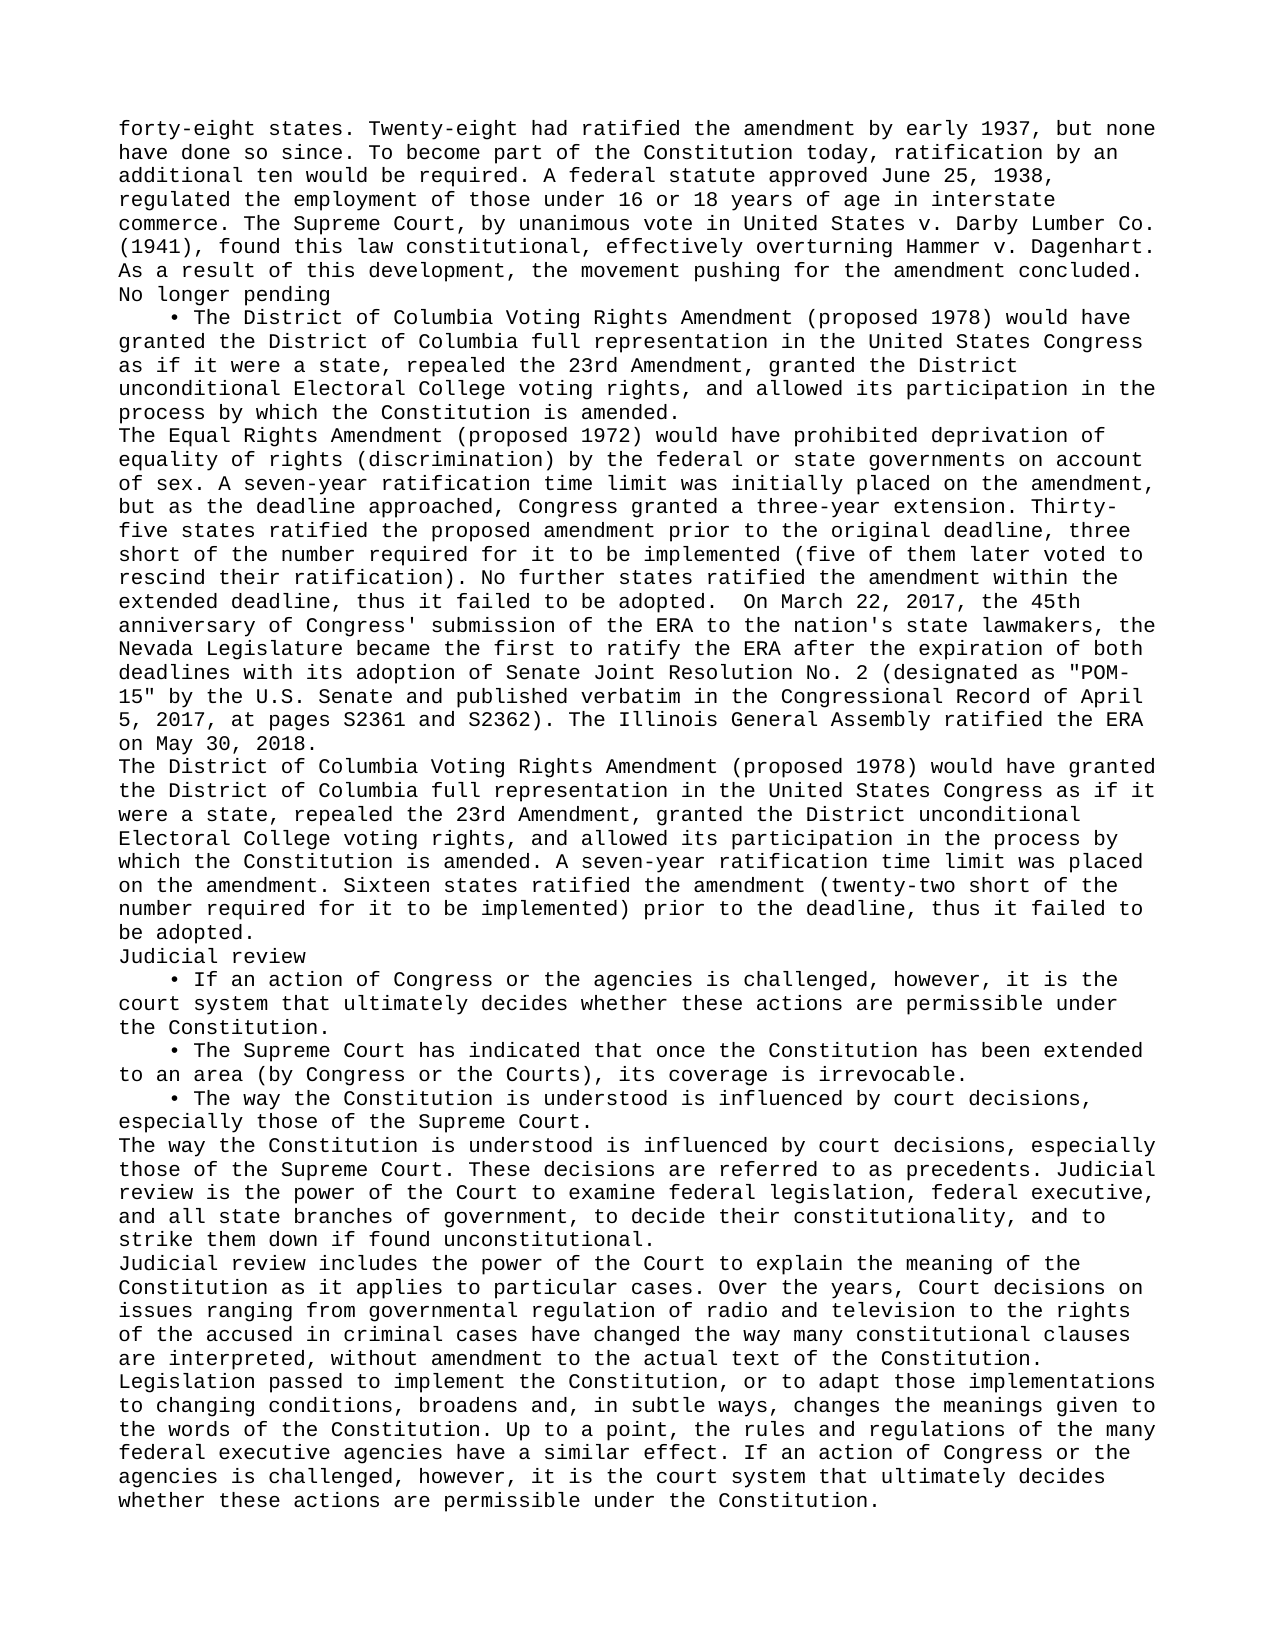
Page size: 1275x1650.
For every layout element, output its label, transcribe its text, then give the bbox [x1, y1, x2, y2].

text The District of Columbia Voting Rights Amendment (proposed 1978) would have granted the District of Columbia full representation in the United States Congress as if it were a state, repealed the 23rd Amendment, granted the District unconditional Electoral College voting rights, and allowed its participation in the process by which the Constitution is amended. A seven-year ratification time limit was placed on the amendment. Sixteen states ratified the amendment (twenty-two short of the number required for it to be implemented) prior to the deadline, thus it failed to be adopted. [118, 757, 1157, 946]
text The Equal Rights Amendment (proposed 1972) would have prohibited deprivation of equality of rights (discrimination) by the federal or state governments on account of sex. A seven-year ratification time limit was initially placed on the amendment, but as the deadline approached, Congress granted a three-year extension. Thirty-five states ratified the proposed amendment prior to the original deadline, three short of the number required for it to be implemented (five of them later voted to rescind their ratification). No further states ratified the amendment within the extended deadline, thus it failed to be adopted. On March 22, 2017, the 45th anniversary of Congress' submission of the ERA to the nation's state lawmakers, the Nevada Legislature became the first to ratify the ERA after the expiration of both deadlines with its adoption of Senate Joint Resolution No. 2 (designated as "POM-15" by the U.S. Senate and published verbatim in the Congressional Record of April 5, 2017, at pages S2361 and S2362). The Illinois General Assembly ratified the ERA on May 30, 2018. [118, 426, 1157, 757]
text • The Supreme Court has indicated that once the Constitution has been extended to an area (by Congress or the Courts), its coverage is irrevocable. [118, 1040, 1157, 1088]
text • The District of Columbia Voting Rights Amendment (proposed 1978) would have granted the District of Columbia full representation in the United States Congress as if it were a state, repealed the 23rd Amendment, granted the District unconditional Electoral College voting rights, and allowed its participation in the process by which the Constitution is amended. [118, 307, 1157, 426]
text No longer pending [118, 284, 1157, 307]
text The way the Constitution is understood is influenced by court decisions, especially those of the Supreme Court. These decisions are referred to as precedents. Judicial review is the power of the Court to examine federal legislation, federal executive, and all state branches of government, to decide their constitutionality, and to strike them down if found unconstitutional. [118, 1135, 1157, 1253]
text • If an action of Congress or the agencies is challenged, however, it is the court system that ultimately decides whether these actions are permissible under the Constitution. [118, 969, 1157, 1040]
text Judicial review includes the power of the Court to explain the meaning of the Constitution as it applies to particular cases. Over the years, Court decisions on issues ranging from governmental regulation of radio and television to the rights of the accused in criminal cases have changed the way many constitutional clauses are interpreted, without amendment to the actual text of the Constitution. [118, 1253, 1157, 1371]
text Judicial review [118, 946, 1157, 969]
text Legislation passed to implement the Constitution, or to adapt those implementations to changing conditions, broadens and, in subtle ways, changes the meanings given to the words of the Constitution. Up to a point, the rules and regulations of the many federal executive agencies have a similar effect. If an action of Congress or the agencies is challenged, however, it is the court system that ultimately decides whether these actions are permissible under the Constitution. [118, 1371, 1157, 1513]
text • The way the Constitution is understood is influenced by court decisions, especially those of the Supreme Court. [118, 1088, 1157, 1135]
text forty-eight states. Twenty-eight had ratified the amendment by early 1937, but none have done so since. To become part of the Constitution today, ratification by an additional ten would be required. A federal statute approved June 25, 1938, regulated the employment of those under 16 or 18 years of age in interstate commerce. The Supreme Court, by unanimous vote in United States v. Darby Lumber Co. (1941), found this law constitutional, effectively overturning Hammer v. Dagenhart. As a result of this development, the movement pushing for the amendment concluded. [118, 118, 1157, 284]
